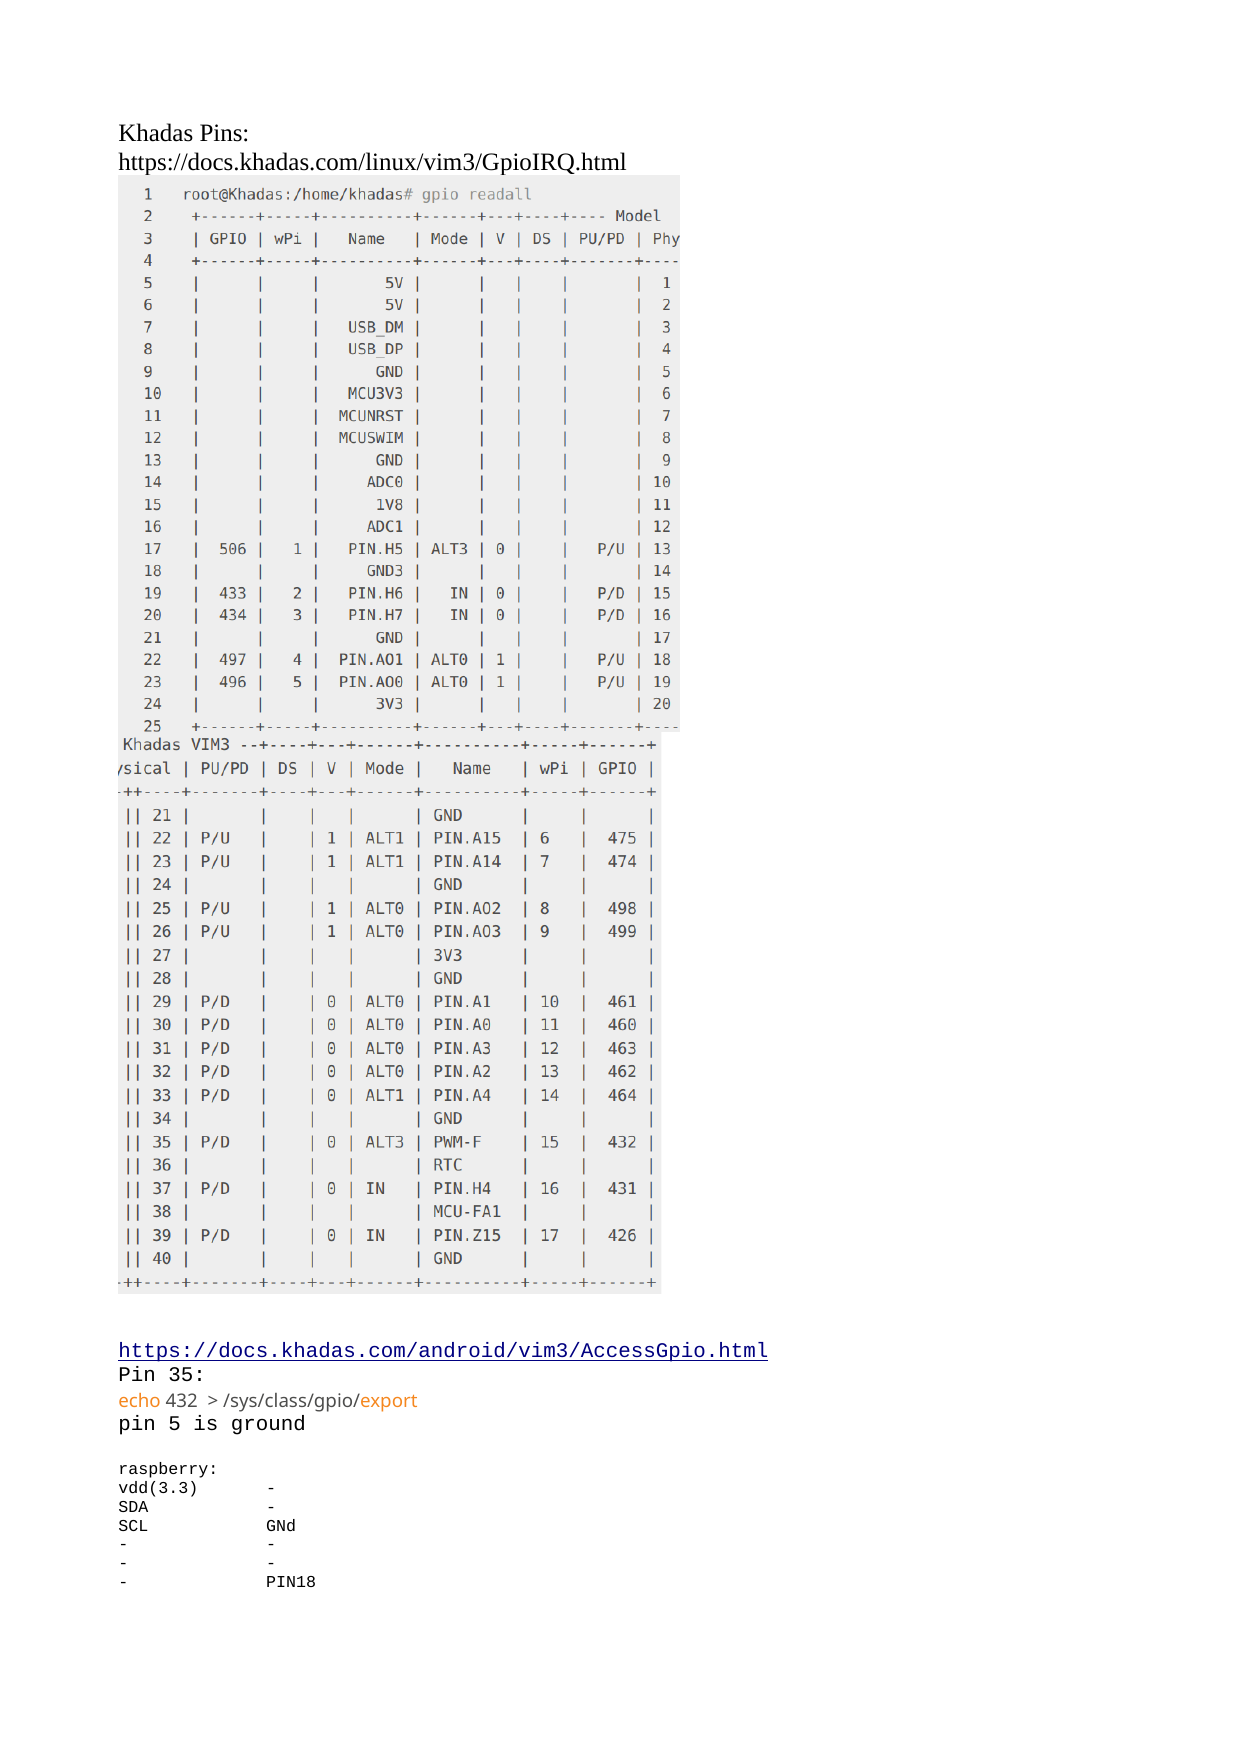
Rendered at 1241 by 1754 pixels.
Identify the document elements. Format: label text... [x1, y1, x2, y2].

text - - [118, 1555, 1122, 1574]
text vdd(3.3) - [118, 1479, 1122, 1498]
text https://docs.khadas.com/android/vim3/AccessGpio.html [118, 1340, 1122, 1364]
text Khadas Pins: [118, 118, 1122, 147]
text echo 432 > /sys/class/gpio/export [118, 1388, 1122, 1413]
text - PIN18 [118, 1574, 1122, 1592]
text raspberry: [118, 1461, 1122, 1479]
text SCL GNd [118, 1517, 1122, 1536]
text Pin 35: [118, 1364, 1122, 1388]
text https://docs.khadas.com/linux/vim3/GpioIRQ.html [118, 147, 1122, 176]
text - - [118, 1536, 1122, 1555]
picture [118, 175, 680, 1294]
text pin 5 is ground [118, 1413, 1122, 1437]
text SDA - [118, 1498, 1122, 1517]
